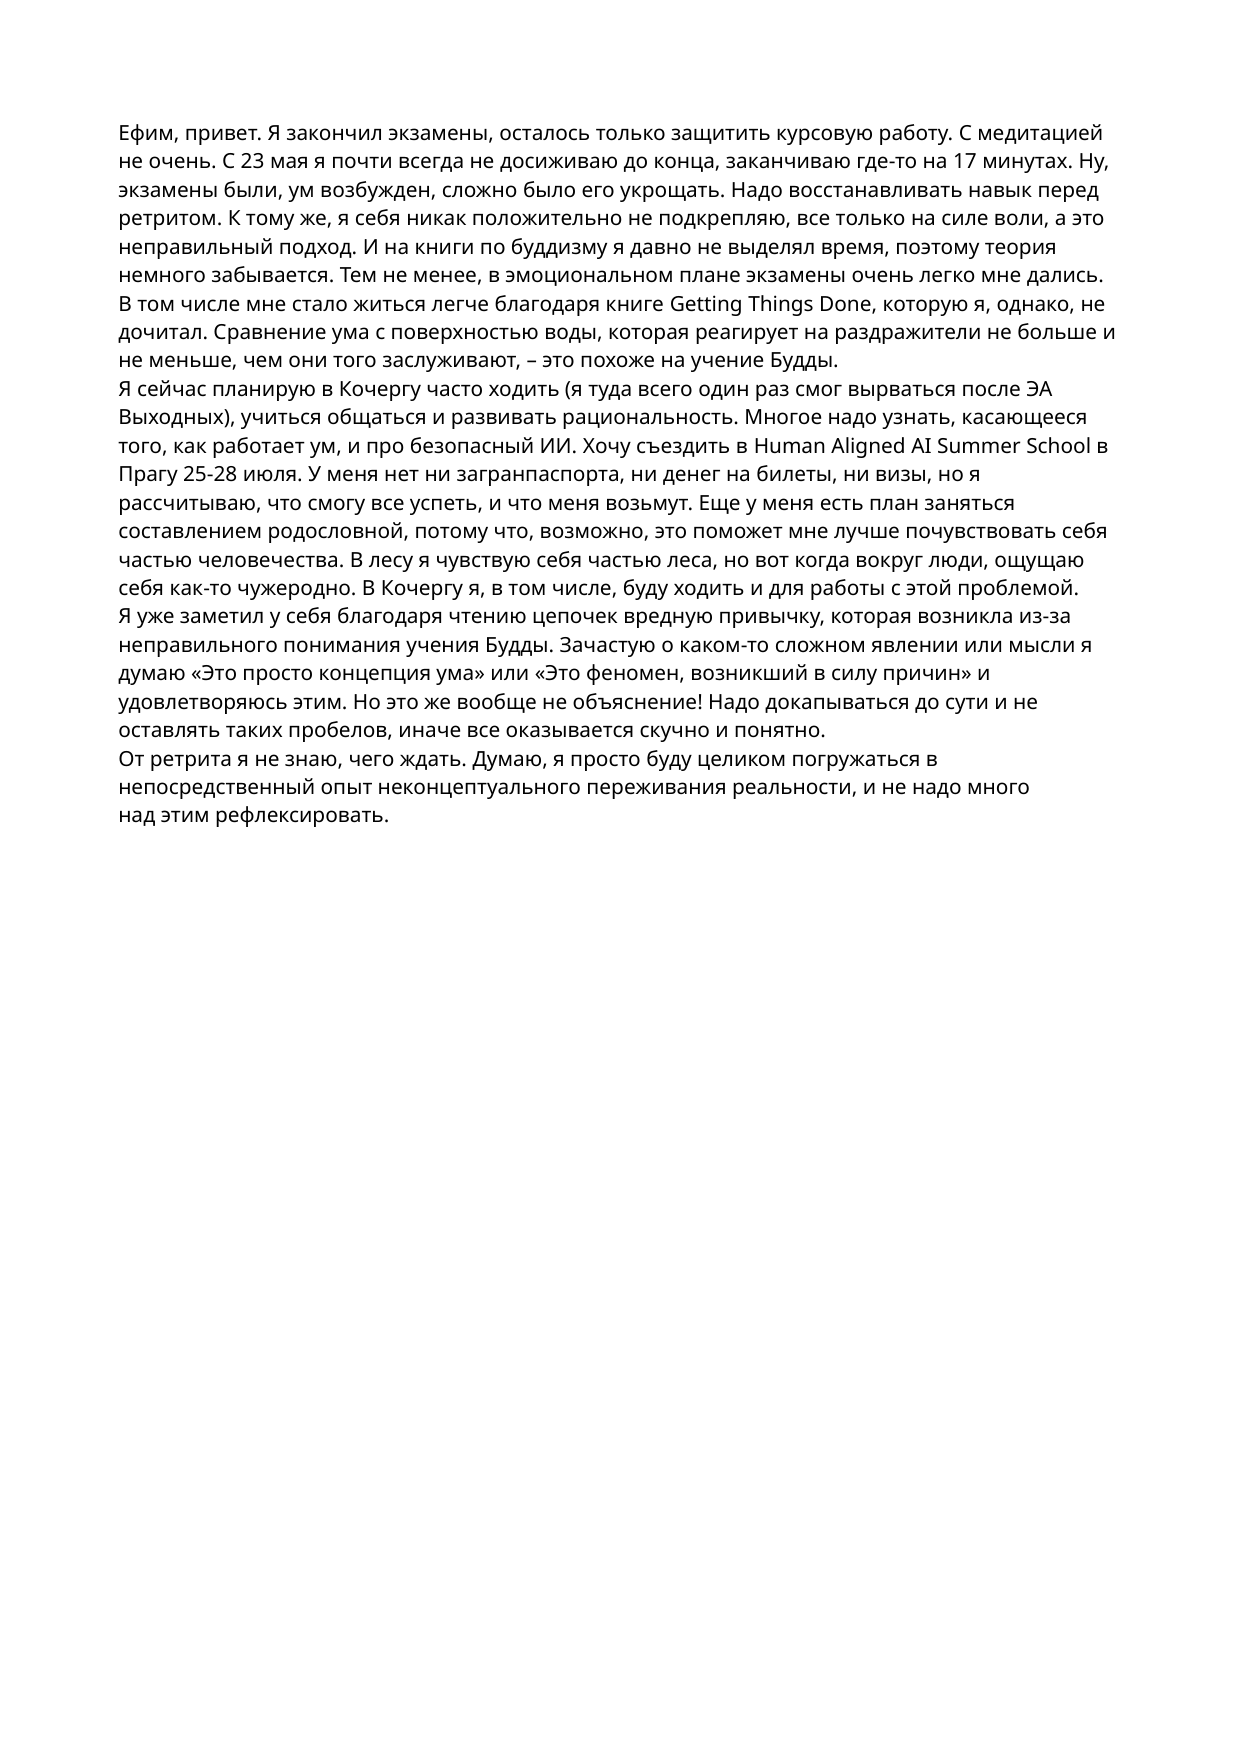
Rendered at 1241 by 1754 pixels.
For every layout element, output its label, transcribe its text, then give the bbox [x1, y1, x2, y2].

text От ретрита я не знаю, чего ждать. Думаю, я просто буду целиком погружаться в непосредственный опыт неконцептуального переживания реальности, и не надо много над этим рефлексировать. [118, 744, 1039, 829]
text Ефим, привет. Я закончил экзамены, осталось только защитить курсовую работу. С медитацией не очень. С 23 мая я почти всегда не досиживаю до конца, заканчиваю где-то на 17 минутах. Ну, экзамены были, ум возбужден, сложно было его укрощать. Надо восстанавливать навык перед ретритом. К тому же, я себя никак положительно не подкрепляю, все только на силе воли, а это неправильный подход. И на книги по буддизму я давно не выделял время, поэтому теория немного забывается. Тем не менее, в эмоциональном плане экзамены очень легко мне дались. В том числе мне стало житься легче благодаря книге Getting Things Done, которую я, однако, не дочитал. Сравнение ума с поверхностью воды, которая реагирует на раздражители не больше и не меньше, чем они того заслуживают, – это похоже на учение Будды. [118, 118, 1122, 374]
text Я уже заметил у себя благодаря чтению цепочек вредную привычку, которая возникла из-за неправильного понимания учения Будды. Зачастую о каком-то сложном явлении или мысли я думаю «Это просто концепция ума» или «Это феномен, возникший в силу причин» и удовлетворяюсь этим. Но это же вообще не объяснение! Надо докапываться до сути и не оставлять таких пробелов, иначе все оказывается скучно и понятно. [118, 602, 1122, 744]
text Я сейчас планирую в Кочергу часто ходить (я туда всего один раз смог вырваться после ЭА Выходных), учиться общаться и развивать рациональность. Многое надо узнать, касающееся того, как работает ум, и про безопасный ИИ. Хочу съездить в Human Aligned AI Summer School в Прагу 25-28 июля. У меня нет ни загранпаспорта, ни денег на билеты, ни визы, но я рассчитываю, что смогу все успеть, и что меня возьмут. Еще у меня есть план заняться составлением родословной, потому что, возможно, это поможет мне лучше почувствовать себя частью человечества. В лесу я чувствую себя частью леса, но вот когда вокруг люди, ощущаю себя как-то чужеродно. В Кочергу я, в том числе, буду ходить и для работы с этой проблемой. [118, 374, 1122, 602]
